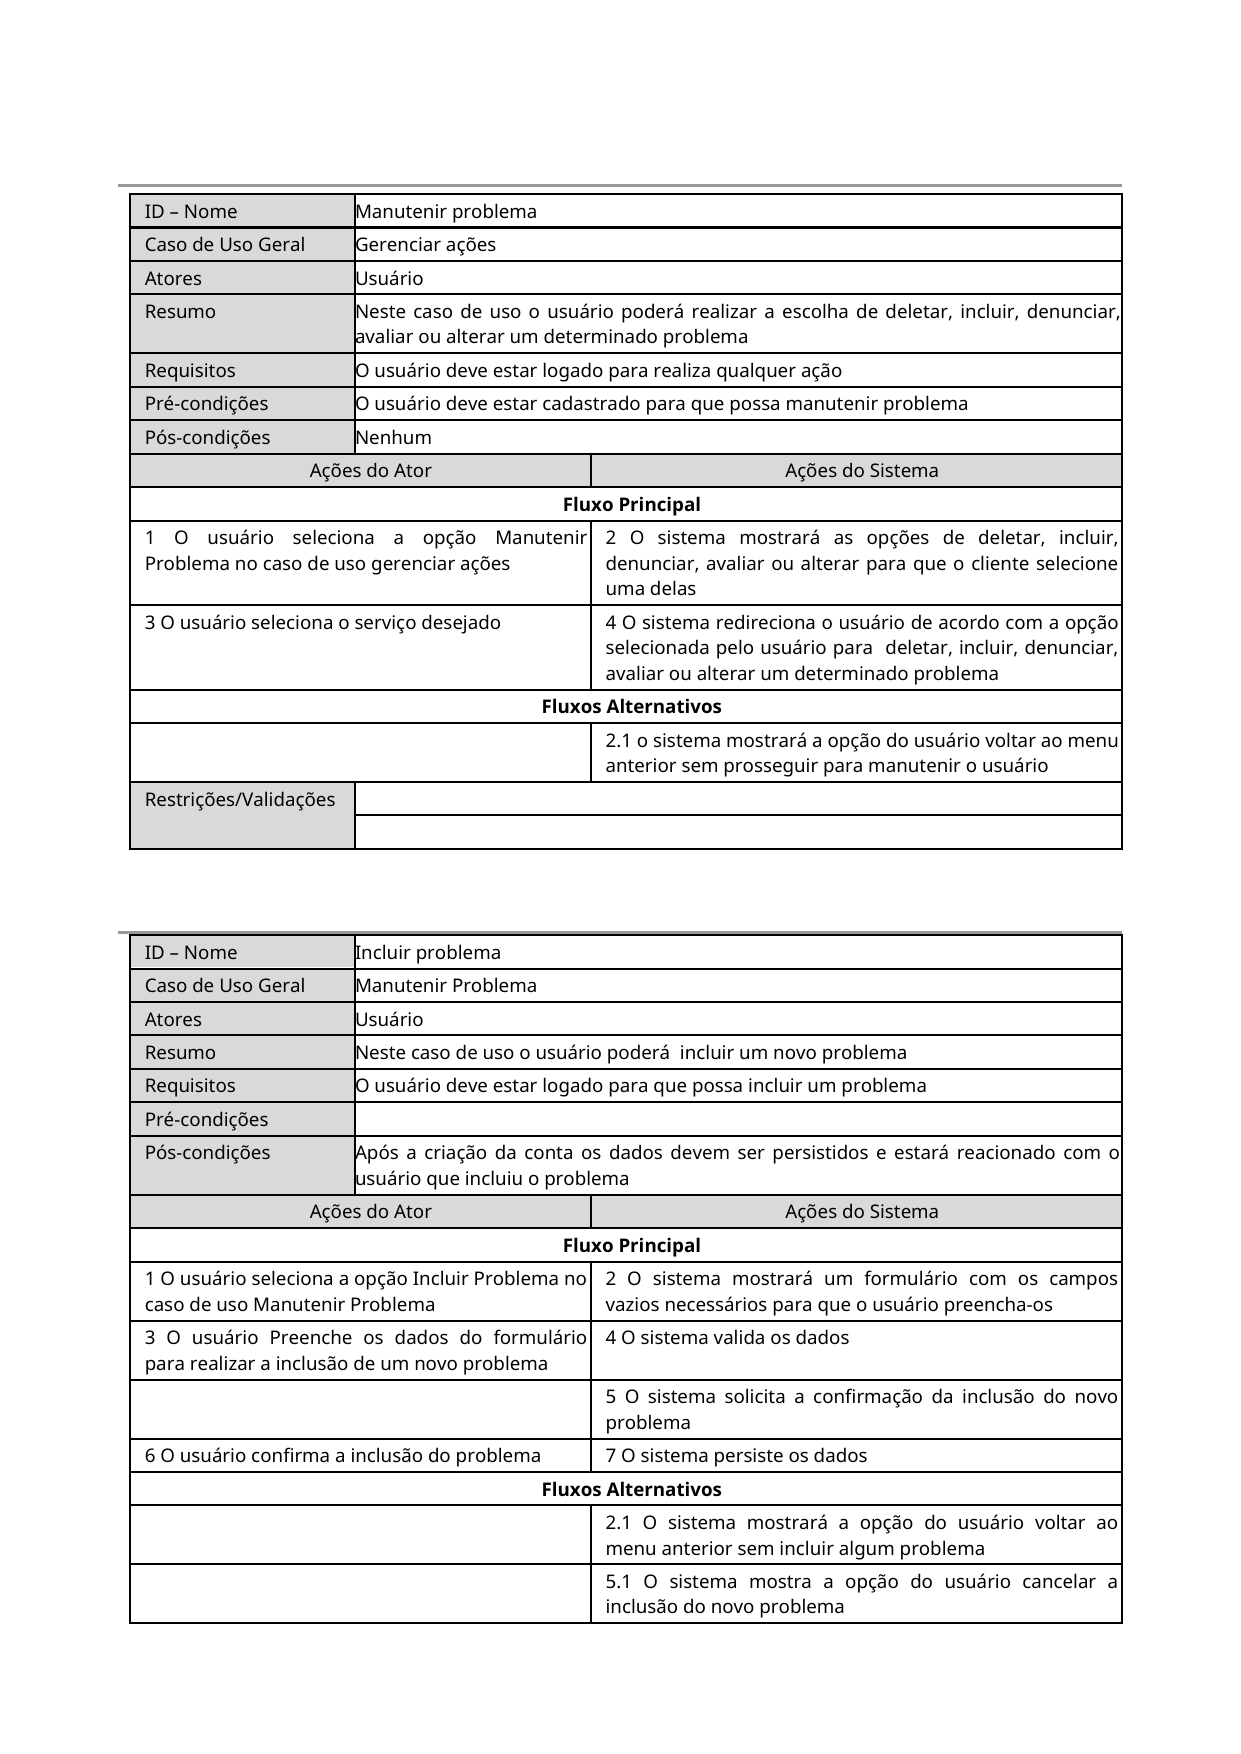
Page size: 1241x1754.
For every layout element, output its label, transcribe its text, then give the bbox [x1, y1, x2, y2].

table_cell [131, 1565, 590, 1622]
table_cell 6 O usuário confirma a inclusão do problema [131, 1440, 590, 1471]
table_cell Fluxo Principal [131, 488, 1121, 519]
table_cell 7 O sistema persiste os dados [592, 1440, 1121, 1471]
table_cell Neste caso de uso o usuário poderá incluir um novo problema [356, 1036, 1121, 1068]
table_cell Fluxos Alternativos [131, 691, 1121, 722]
table_cell Pré-condições [131, 388, 354, 419]
table_cell Usuário [356, 1003, 1121, 1034]
table_cell 2 O sistema mostrará um formulário com os campos vazios necessários para que o usuário preencha-os [592, 1263, 1121, 1319]
table_cell Pós-condições [131, 1137, 354, 1194]
table_cell [131, 724, 590, 781]
table_cell [131, 1381, 590, 1437]
table_cell Atores [131, 262, 354, 293]
table_cell Requisitos [131, 354, 354, 386]
table_cell Caso de Uso Geral [131, 229, 354, 260]
table_cell Fluxo Principal [131, 1229, 1121, 1261]
table_cell Pré-condições [131, 1103, 354, 1135]
table_cell Após a criação da conta os dados devem ser persistidos e estará reacionado com o usuário que incluiu o problema [356, 1137, 1121, 1194]
table_cell O usuário deve estar logado para que possa incluir um problema [356, 1070, 1121, 1101]
table_cell Ações do Sistema [592, 1196, 1121, 1227]
table_cell Nenhum [356, 421, 1121, 453]
table_cell [356, 816, 1121, 848]
table_header Manutenir problema [356, 195, 1121, 226]
table_cell O usuário deve estar logado para realiza qualquer ação [356, 354, 1121, 386]
table_cell Usuário [356, 262, 1121, 293]
table_cell Neste caso de uso o usuário poderá realizar a escolha de deletar, incluir, denunciar, avaliar ou alterar um determinado problema [356, 295, 1121, 352]
table_cell 2.1 O sistema mostrará a opção do usuário voltar ao menu anterior sem incluir algum problema [592, 1506, 1121, 1563]
table_cell 3 O usuário Preenche os dados do formulário para realizar a inclusão de um novo problema [131, 1322, 590, 1378]
table_header Incluir problema [356, 936, 1121, 967]
table_cell Ações do Sistema [592, 455, 1121, 486]
table_cell Caso de Uso Geral [131, 970, 354, 1001]
table_cell Manutenir Problema [356, 970, 1121, 1001]
table_cell 5.1 O sistema mostra a opção do usuário cancelar a inclusão do novo problema [592, 1565, 1121, 1622]
table_cell [356, 783, 1121, 814]
table_cell 3 O usuário seleciona o serviço desejado [131, 606, 590, 688]
table_cell Fluxos Alternativos [131, 1473, 1121, 1504]
table_cell Resumo [131, 295, 354, 352]
table_header ID – Nome [131, 195, 354, 226]
table_cell [131, 1506, 590, 1563]
table_cell Atores [131, 1003, 354, 1034]
table_cell 1 O usuário seleciona a opção Manutenir Problema no caso de uso gerenciar ações [131, 522, 590, 604]
table_cell 2 O sistema mostrará as opções de deletar, incluir, denunciar, avaliar ou alterar para que o cliente selecione uma delas [592, 522, 1121, 604]
table_header ID – Nome [131, 936, 354, 967]
table_cell 5 O sistema solicita a confirmação da inclusão do novo problema [592, 1381, 1121, 1437]
table_cell 4 O sistema valida os dados [592, 1322, 1121, 1378]
table_cell Ações do Ator [131, 455, 590, 486]
table_cell Requisitos [131, 1070, 354, 1101]
table_cell Ações do Ator [131, 1196, 590, 1227]
table_cell [356, 1103, 1121, 1135]
table_cell Resumo [131, 1036, 354, 1068]
table_cell 2.1 o sistema mostrará a opção do usuário voltar ao menu anterior sem prosseguir para manutenir o usuário [592, 724, 1121, 781]
table_cell Gerenciar ações [356, 229, 1121, 260]
table_cell Restrições/Validações [131, 783, 354, 848]
table_cell O usuário deve estar cadastrado para que possa manutenir problema [356, 388, 1121, 419]
table_cell 4 O sistema redireciona o usuário de acordo com a opção selecionada pelo usuário para deletar, incluir, denunciar, avaliar ou alterar um determinado problema [592, 606, 1121, 688]
table_cell 1 O usuário seleciona a opção Incluir Problema no caso de uso Manutenir Problema [131, 1263, 590, 1319]
table_cell Pós-condições [131, 421, 354, 453]
